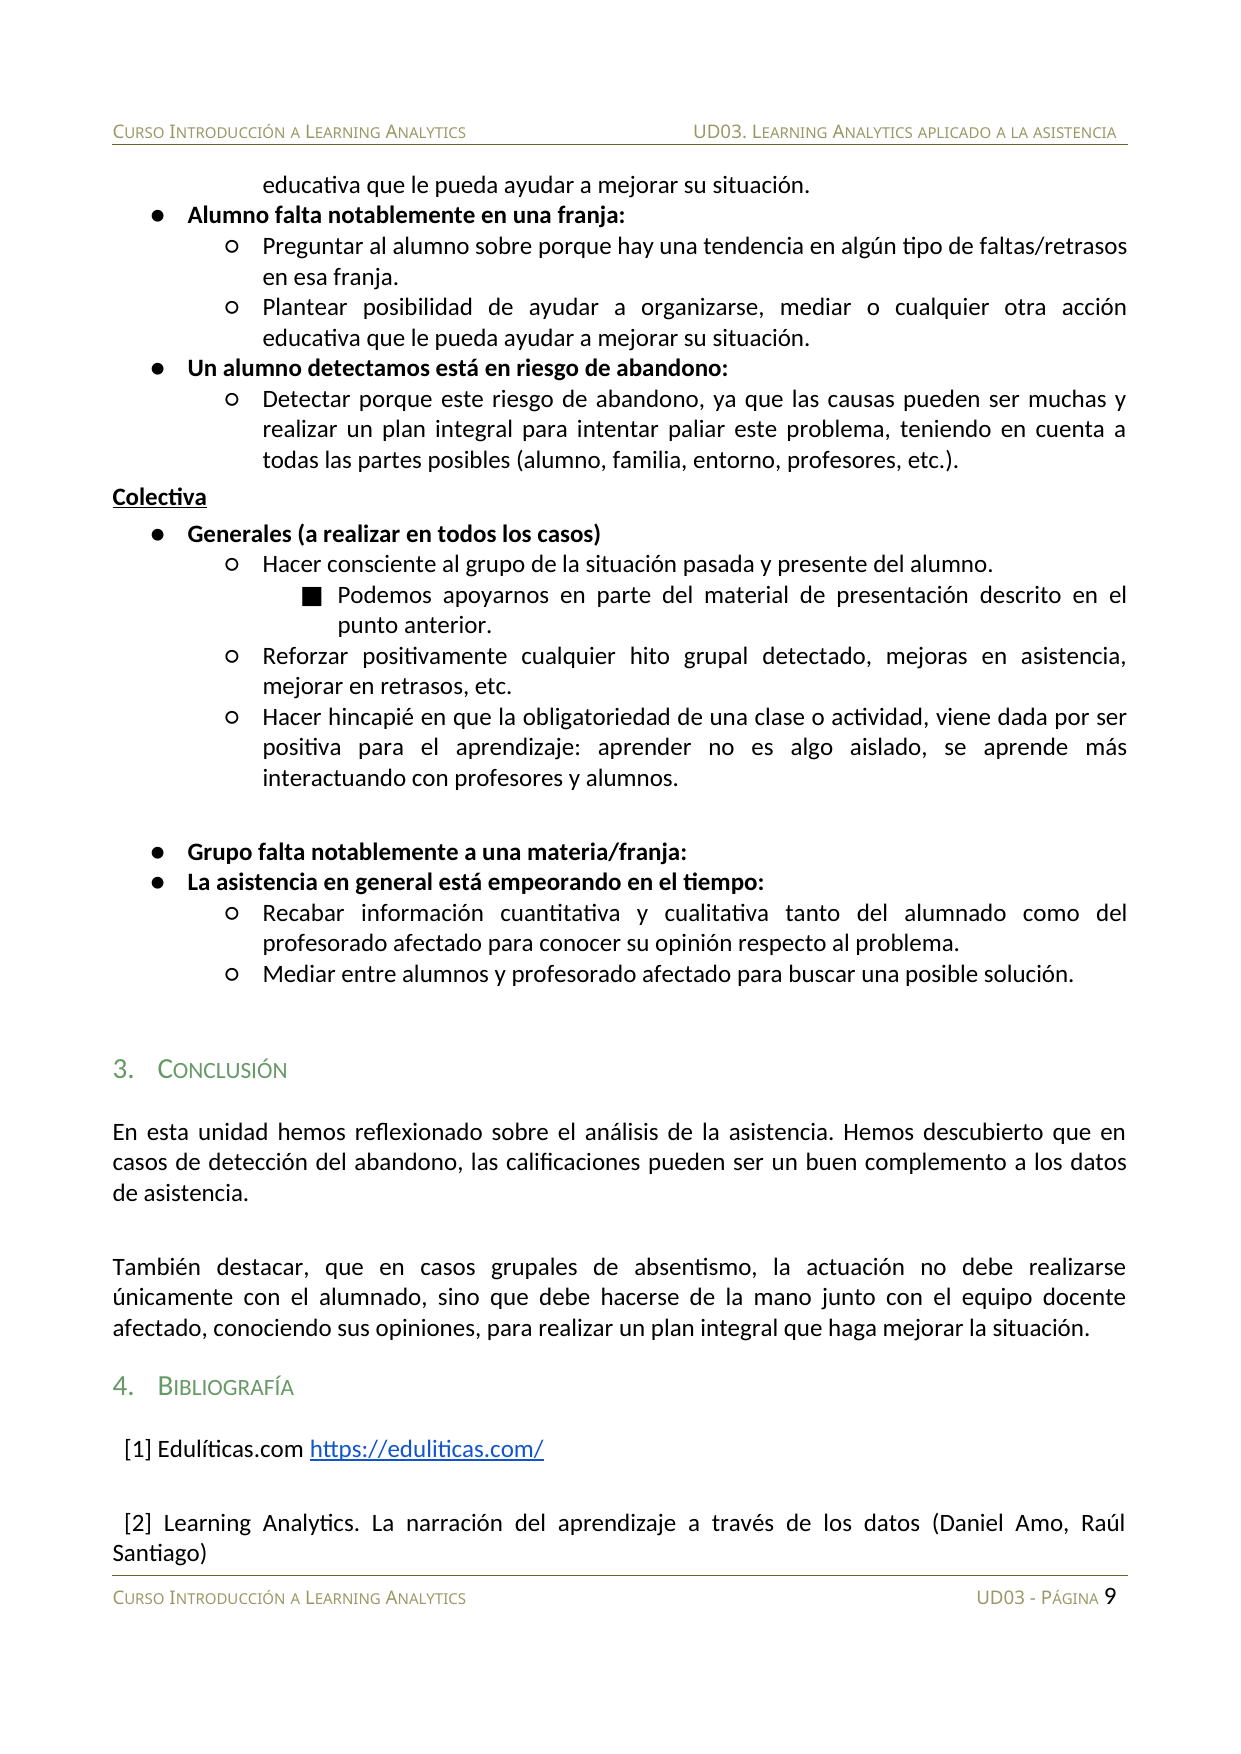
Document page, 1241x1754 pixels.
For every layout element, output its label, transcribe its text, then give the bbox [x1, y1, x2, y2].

list Un alumno detectamos está en riesgo de abandono: [150, 352, 1128, 383]
list Recabar información cuantitativa y cualitativa tanto del alumnado como del profesorado afectado para conocer su opinión respecto al problema. [225, 897, 1128, 958]
list Generales (a realizar en todos los casos) [150, 518, 1128, 548]
text [1] Edulíticas.com https://eduliticas.com/ [112, 1433, 1128, 1463]
list Grupo falta notablemente a una materia/franja: [150, 836, 1128, 866]
list Detectar porque este riesgo de abandono, ya que las causas pueden ser muchas y realizar un plan integral para intentar paliar este problema, teniendo en cuenta a todas las partes posibles (alumno, familia, entorno, profesores, etc.). [225, 383, 1128, 474]
list Podemos apoyarnos en parte del material de presentación descrito en el punto anterior. [300, 579, 1128, 640]
list Plantear posibilidad de ayudar a organizarse, mediar o cualquier otra acción educativa que le pueda ayudar a mejorar su situación. [225, 291, 1128, 352]
text También destacar, que en casos grupales de absentismo, la actuación no debe realizarse únicamente con el alumnado, sino que debe hacerse de la mano junto con el equipo docente afectado, conociendo sus opiniones, para realizar un plan integral que haga mejorar la situación. [112, 1251, 1128, 1342]
text [2] Learning Analytics. La narración del aprendizaje a través de los datos (Daniel Amo, Raúl Santiago) [112, 1507, 1128, 1568]
text En esta unidad hemos reflexionado sobre el análisis de la asistencia. Hemos descubierto que en casos de detección del abandono, las calificaciones pueden ser un buen complemento a los datos de asistencia. [112, 1116, 1128, 1207]
text Colectiva [112, 481, 1128, 511]
list Hacer hincapié en que la obligatoriedad de una clase o actividad, viene dada por ser positiva para el aprendizaje: aprender no es algo aislado, se aprende más interactuando con profesores y alumnos. [225, 701, 1128, 792]
subtitle Bibliografía [112, 1367, 1128, 1403]
list Reforzar positivamente cualquier hito grupal detectado, mejoras en asistencia, mejorar en retrasos, etc. [225, 640, 1128, 701]
list educativa que le pueda ayudar a mejorar su situación. [225, 169, 1128, 199]
list Alumno falta notablemente en una franja: [150, 199, 1128, 230]
list Hacer consciente al grupo de la situación pasada y presente del alumno. [225, 548, 1128, 579]
subtitle Conclusión [112, 1050, 1128, 1086]
list Mediar entre alumnos y profesorado afectado para buscar una posible solución. [225, 958, 1128, 988]
list La asistencia en general está empeorando en el tiempo: [150, 866, 1128, 897]
list Preguntar al alumno sobre porque hay una tendencia en algún tipo de faltas/retrasos en esa franja. [225, 230, 1128, 291]
